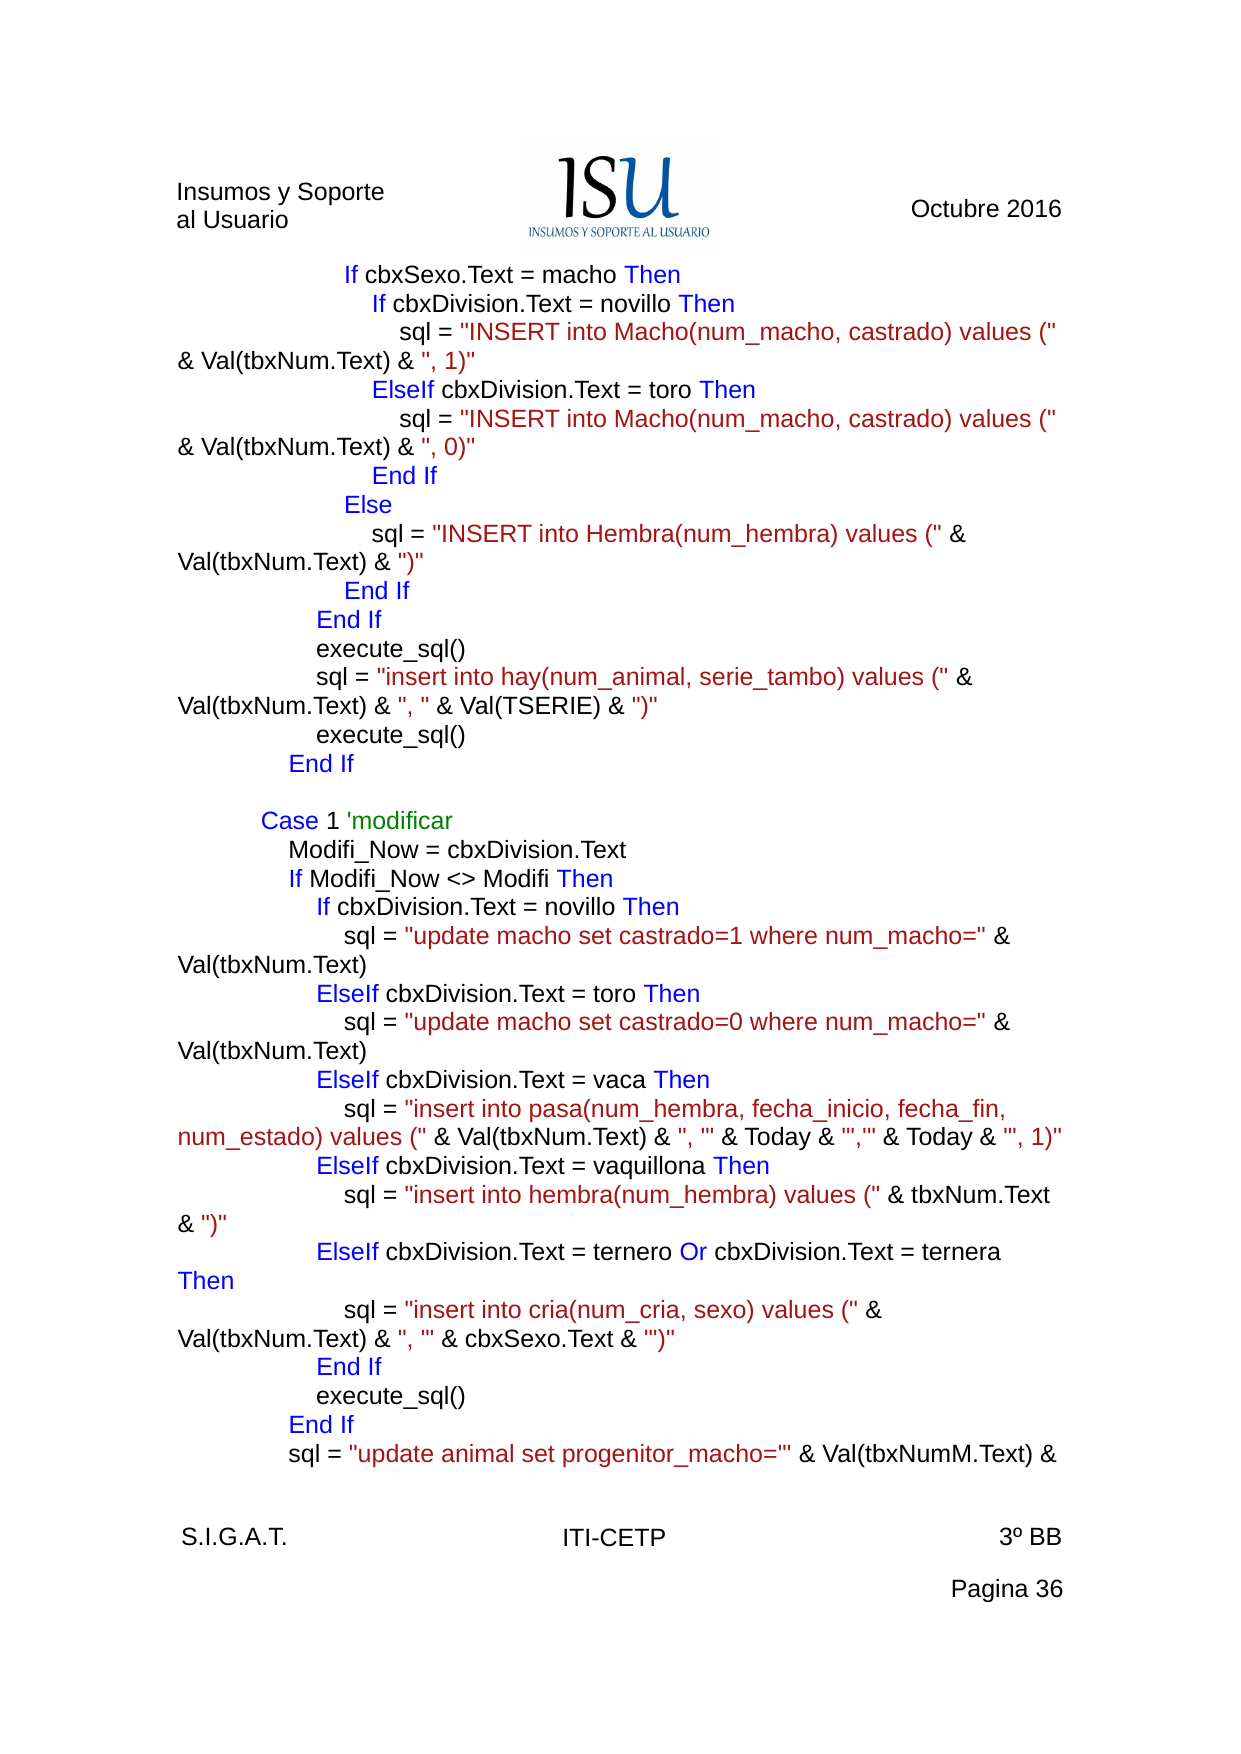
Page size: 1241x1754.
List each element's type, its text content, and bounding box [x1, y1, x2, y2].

text execute_sql() [177, 720, 1063, 748]
picture [517, 138, 723, 252]
text End If [177, 576, 1063, 605]
text End If [177, 748, 1063, 777]
text Case 1 'modificar [177, 806, 1063, 835]
text If Modifi_Now <> Modifi Then [177, 863, 1063, 892]
text ElseIf cbxDivision.Text = ternero Or cbxDivision.Text = ternera Then [177, 1237, 1063, 1295]
text If cbxDivision.Text = novillo Then [177, 288, 1063, 317]
text End If [177, 1410, 1063, 1438]
text End If [177, 1352, 1063, 1381]
text ElseIf cbxDivision.Text = toro Then [177, 978, 1063, 1007]
text execute_sql() [177, 1381, 1063, 1410]
text End If [177, 605, 1063, 633]
text sql = "update animal set progenitor_macho='" & Val(tbxNumM.Text) & [177, 1438, 1063, 1467]
text ElseIf cbxDivision.Text = vaquillona Then [177, 1151, 1063, 1180]
text If cbxSexo.Text = macho Then [177, 260, 1063, 288]
text ElseIf cbxDivision.Text = vaca Then [177, 1065, 1063, 1093]
text sql = "update macho set castrado=1 where num_macho=" & Val(tbxNum.Text) [177, 921, 1063, 978]
text sql = "INSERT into Macho(num_macho, castrado) values (" & Val(tbxNum.Text) & ", 1)" [177, 317, 1063, 375]
text Modifi_Now = cbxDivision.Text [177, 835, 1063, 863]
text sql = "INSERT into Macho(num_macho, castrado) values (" & Val(tbxNum.Text) & ", 0)" [177, 403, 1063, 461]
text sql = "insert into hay(num_animal, serie_tambo) values (" & Val(tbxNum.Text) & ", " & Val(TSERIE) & ")" [177, 662, 1063, 720]
text sql = "insert into hembra(num_hembra) values (" & tbxNum.Text & ")" [177, 1180, 1063, 1237]
text execute_sql() [177, 633, 1063, 662]
text End If [177, 461, 1063, 490]
text sql = "INSERT into Hembra(num_hembra) values (" & Val(tbxNum.Text) & ")" [177, 518, 1063, 576]
text If cbxDivision.Text = novillo Then [177, 892, 1063, 921]
text ElseIf cbxDivision.Text = toro Then [177, 375, 1063, 403]
text sql = "update macho set castrado=0 where num_macho=" & Val(tbxNum.Text) [177, 1007, 1063, 1065]
text sql = "insert into cria(num_cria, sexo) values (" & Val(tbxNum.Text) & ", '" & cbxSexo.Text & "')" [177, 1295, 1063, 1352]
text sql = "insert into pasa(num_hembra, fecha_inicio, fecha_fin, num_estado) values (" & Val(tbxNum.Text) & ", '" & Today & "','" & Today & "', 1)" [177, 1093, 1063, 1151]
text Else [177, 490, 1063, 518]
